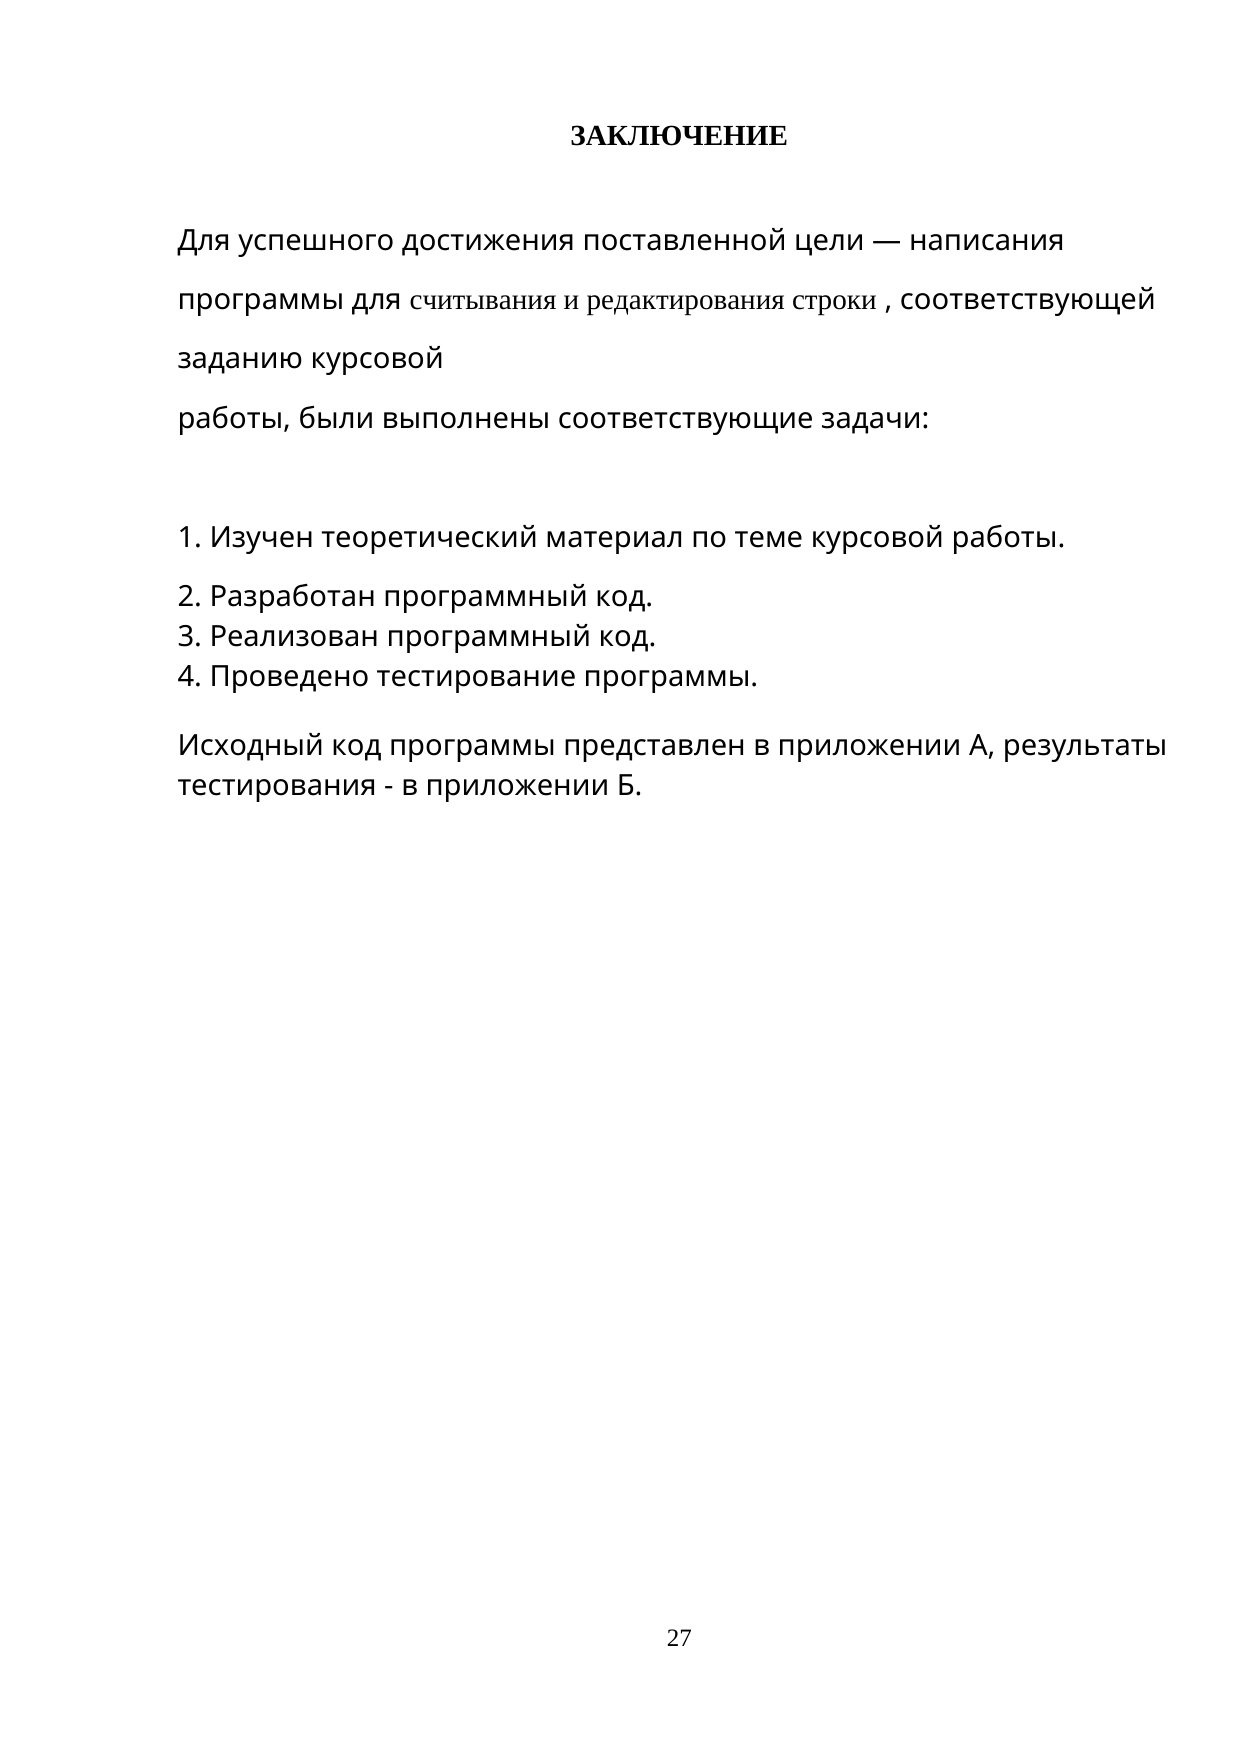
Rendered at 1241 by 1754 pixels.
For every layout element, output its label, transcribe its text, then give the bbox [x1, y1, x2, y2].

subtitle работы, были выполнены соответствующие задачи: [177, 397, 1181, 437]
subtitle Для успешного достижения поставленной цели — написания программы для считывания и редактирования строки , соответствующей заданию курсовой [177, 219, 1181, 377]
subtitle 1. Изучен теоретический материал по теме курсовой работы. [177, 516, 1181, 556]
subtitle 2. Разработан программный код. 3. Реализован программный код. 4. Проведено тестирование программы. [177, 576, 1181, 695]
text заключение [177, 118, 1181, 152]
subtitle Исходный код программы представлен в приложении А, результаты тестирования - в приложении Б. [177, 724, 1181, 803]
